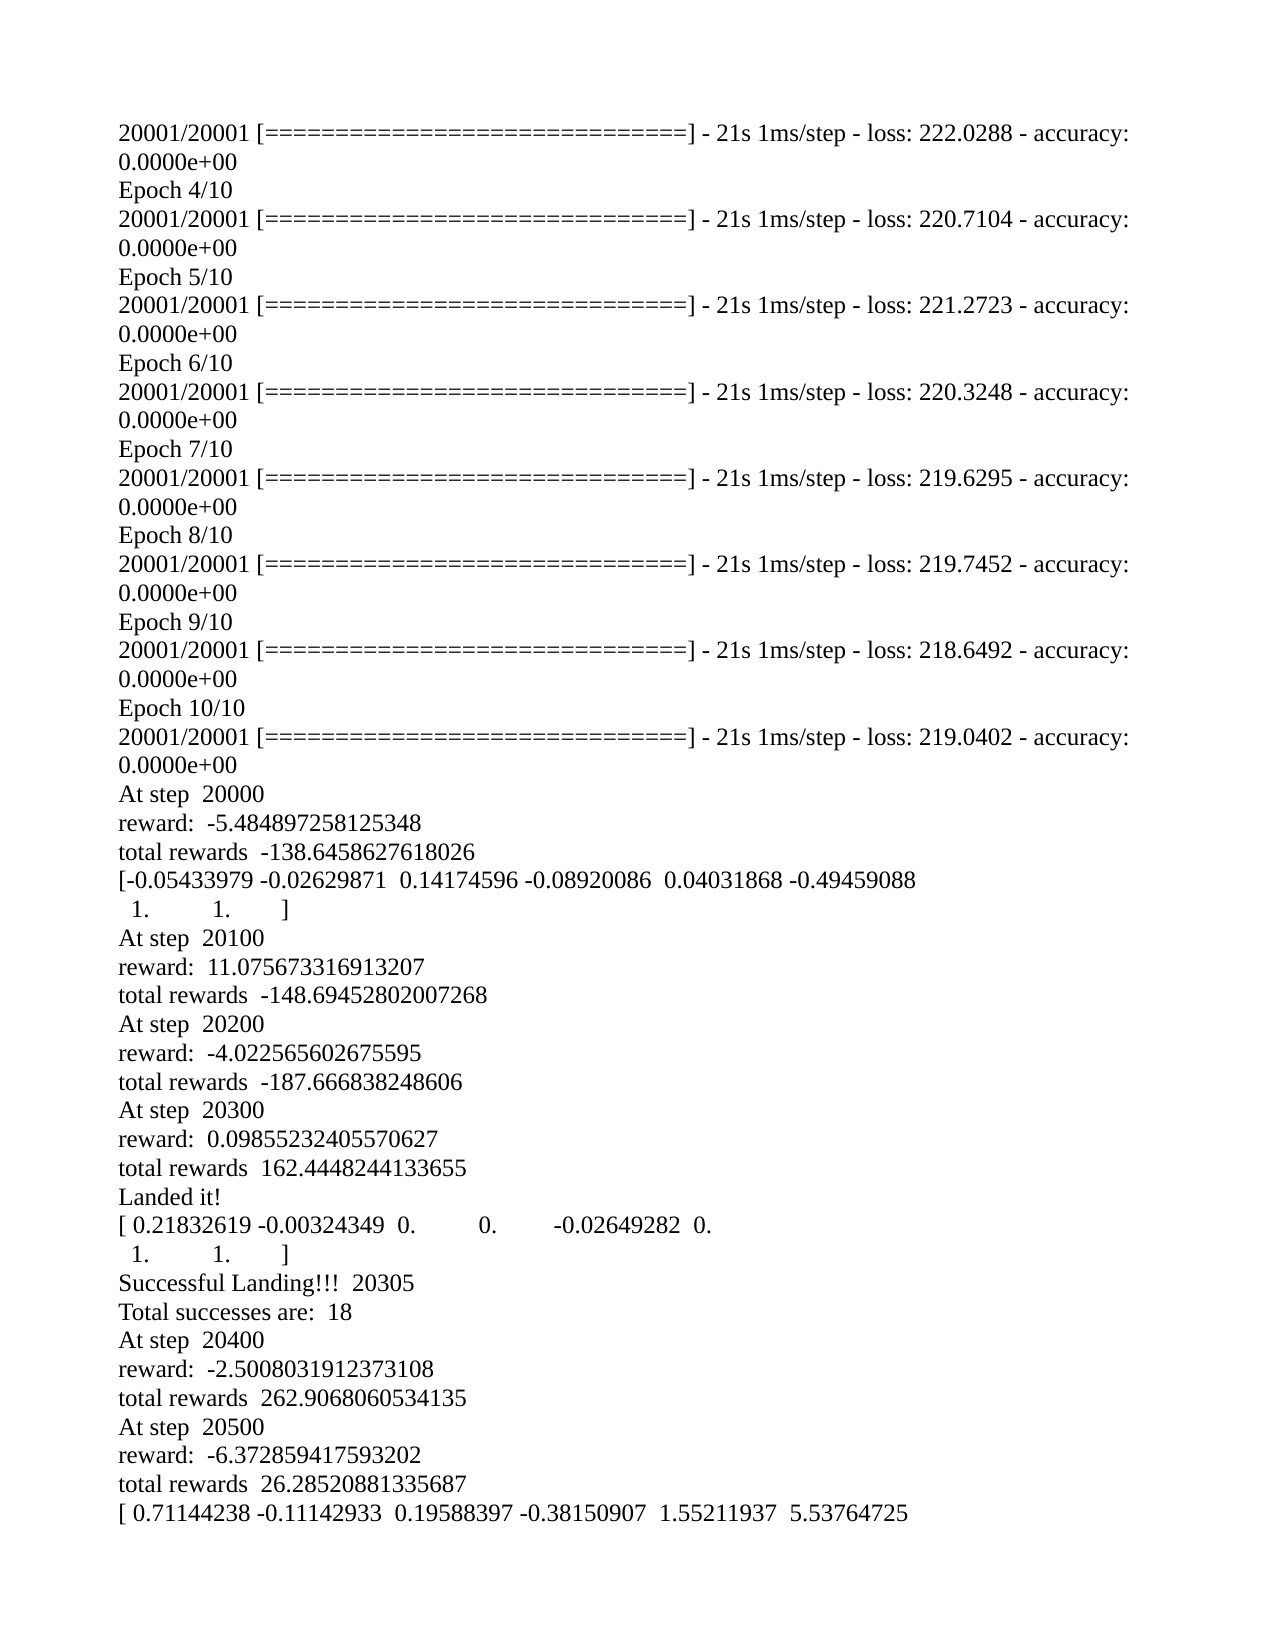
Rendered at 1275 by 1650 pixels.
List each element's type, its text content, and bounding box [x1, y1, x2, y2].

text reward: 11.075673316913207 [118, 952, 1157, 981]
text reward: -5.484897258125348 [118, 808, 1157, 837]
text 20001/20001 [==============================] - 21s 1ms/step - loss: 219.6295 - accuracy: 0.0000e+00 [118, 463, 1157, 521]
text [ 0.21832619 -0.00324349 0. 0. -0.02649282 0. [118, 1211, 1157, 1239]
text 20001/20001 [==============================] - 21s 1ms/step - loss: 221.2723 - accuracy: 0.0000e+00 [118, 291, 1157, 348]
text At step 20000 [118, 779, 1157, 808]
text total rewards 162.4448244133655 [118, 1153, 1157, 1182]
text At step 20200 [118, 1009, 1157, 1038]
text [-0.05433979 -0.02629871 0.14174596 -0.08920086 0.04031868 -0.49459088 [118, 866, 1157, 894]
text 20001/20001 [==============================] - 21s 1ms/step - loss: 219.7452 - accuracy: 0.0000e+00 [118, 549, 1157, 607]
text 20001/20001 [==============================] - 21s 1ms/step - loss: 220.7104 - accuracy: 0.0000e+00 [118, 204, 1157, 262]
text total rewards -187.666838248606 [118, 1067, 1157, 1096]
text Epoch 7/10 [118, 434, 1157, 463]
text Epoch 6/10 [118, 348, 1157, 377]
text Successful Landing!!! 20305 [118, 1268, 1157, 1297]
text Epoch 4/10 [118, 176, 1157, 204]
text total rewards 26.28520881335687 [118, 1469, 1157, 1498]
text reward: 0.09855232405570627 [118, 1124, 1157, 1153]
text 20001/20001 [==============================] - 21s 1ms/step - loss: 222.0288 - accuracy: 0.0000e+00 [118, 118, 1157, 176]
text reward: -4.022565602675595 [118, 1038, 1157, 1067]
text At step 20100 [118, 923, 1157, 952]
text reward: -6.372859417593202 [118, 1441, 1157, 1469]
text reward: -2.5008031912373108 [118, 1354, 1157, 1383]
text At step 20500 [118, 1412, 1157, 1441]
text 1. 1. ] [118, 894, 1157, 923]
text total rewards -138.6458627618026 [118, 837, 1157, 866]
text At step 20400 [118, 1326, 1157, 1354]
text [ 0.71144238 -0.11142933 0.19588397 -0.38150907 1.55211937 5.53764725 [118, 1498, 1157, 1527]
text At step 20300 [118, 1096, 1157, 1124]
text 1. 1. ] [118, 1239, 1157, 1268]
text Epoch 8/10 [118, 521, 1157, 549]
text 20001/20001 [==============================] - 21s 1ms/step - loss: 220.3248 - accuracy: 0.0000e+00 [118, 377, 1157, 434]
text Epoch 5/10 [118, 262, 1157, 291]
text 20001/20001 [==============================] - 21s 1ms/step - loss: 218.6492 - accuracy: 0.0000e+00 [118, 636, 1157, 693]
text total rewards -148.69452802007268 [118, 981, 1157, 1009]
text Total successes are: 18 [118, 1297, 1157, 1326]
text total rewards 262.9068060534135 [118, 1383, 1157, 1412]
text 20001/20001 [==============================] - 21s 1ms/step - loss: 219.0402 - accuracy: 0.0000e+00 [118, 722, 1157, 779]
text Epoch 10/10 [118, 693, 1157, 722]
text Epoch 9/10 [118, 607, 1157, 636]
text Landed it! [118, 1182, 1157, 1211]
